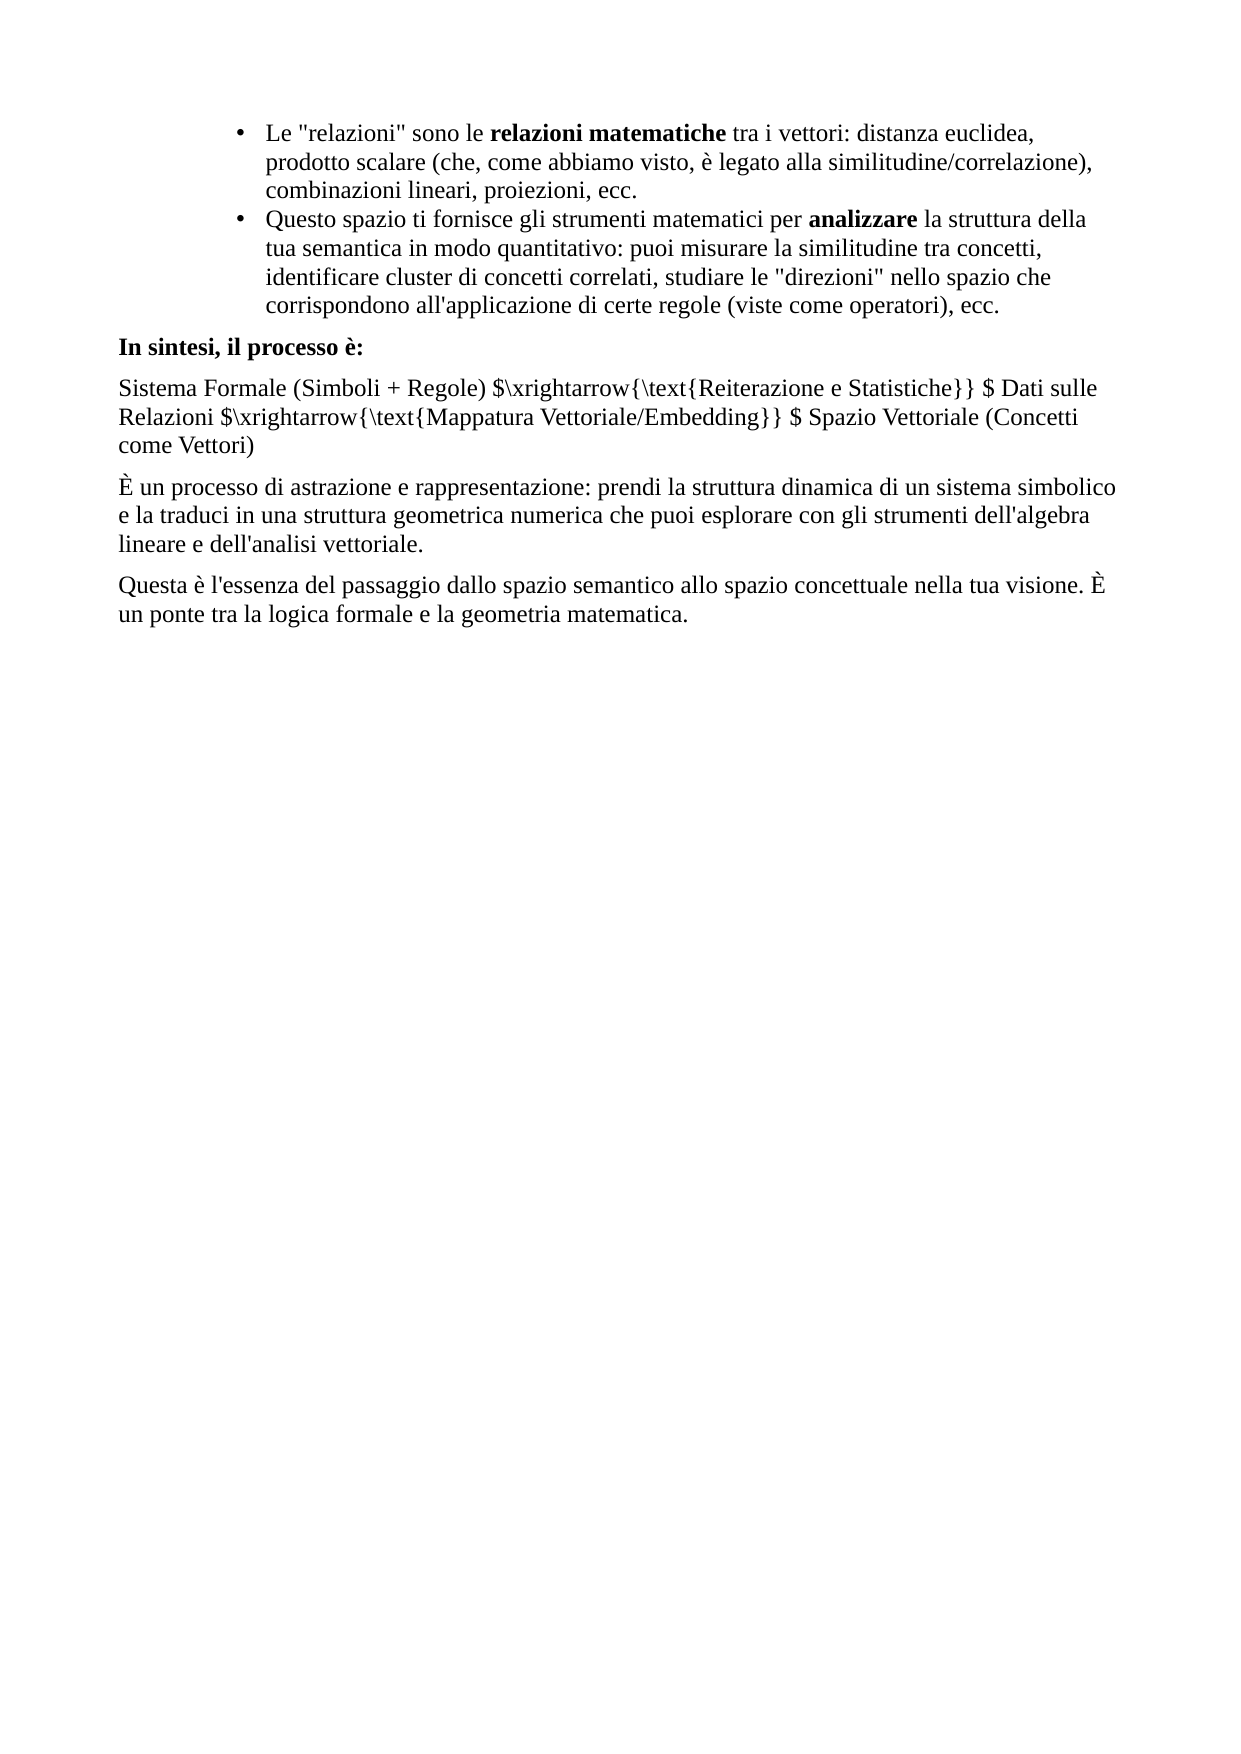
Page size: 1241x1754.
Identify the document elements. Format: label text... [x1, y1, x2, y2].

text In sintesi, il processo è: [118, 332, 1122, 361]
list Le "relazioni" sono le relazioni matematiche tra i vettori: distanza euclidea, prodotto scalare (che, come abbiamo visto, è legato alla similitudine/correlazione), combinazioni lineari, proiezioni, ecc. [236, 118, 1122, 204]
text È un processo di astrazione e rappresentazione: prendi la struttura dinamica di un sistema simbolico e la traduci in una struttura geometrica numerica che puoi esplorare con gli strumenti dell'algebra lineare e dell'analisi vettoriale. [118, 472, 1122, 558]
text Sistema Formale (Simboli + Regole) $\xrightarrow{\text{Reiterazione e Statistiche}} $ Dati sulle Relazioni $\xrightarrow{\text{Mappatura Vettoriale/Embedding}} $ Spazio Vettoriale (Concetti come Vettori) [118, 373, 1122, 459]
list Questo spazio ti fornisce gli strumenti matematici per analizzare la struttura della tua semantica in modo quantitativo: puoi misurare la similitudine tra concetti, identificare cluster di concetti correlati, studiare le "direzioni" nello spazio che corrispondono all'applicazione di certe regole (viste come operatori), ecc. [236, 204, 1122, 319]
text Questa è l'essenza del passaggio dallo spazio semantico allo spazio concettuale nella tua visione. È un ponte tra la logica formale e la geometria matematica. [118, 571, 1122, 628]
